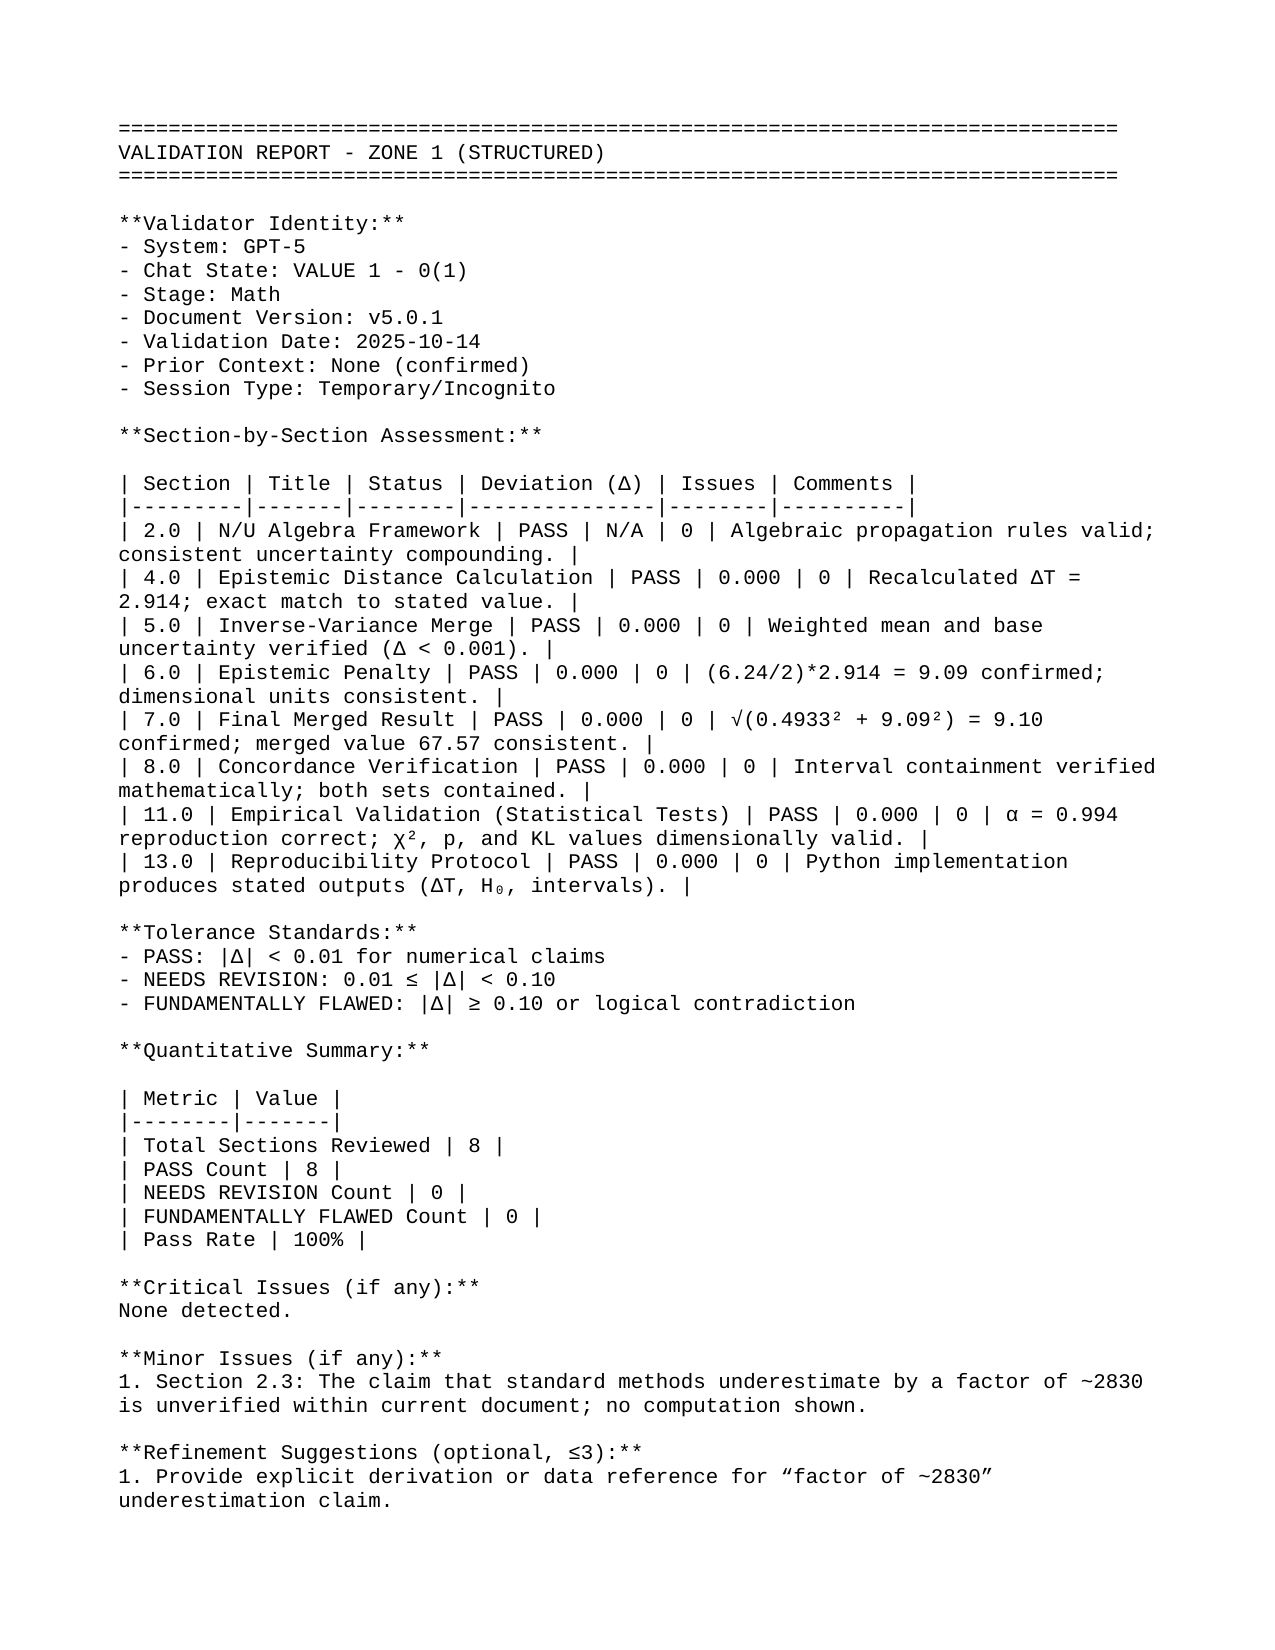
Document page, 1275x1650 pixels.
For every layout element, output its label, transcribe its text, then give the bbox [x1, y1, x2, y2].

text |--------|-------| [118, 1111, 1157, 1135]
text - FUNDAMENTALLY FLAWED: |Δ| ≥ 0.10 or logical contradiction [118, 993, 1157, 1017]
text | 6.0 | Epistemic Penalty | PASS | 0.000 | 0 | (6.24/2)*2.914 = 9.09 confirmed; dimensional units consistent. | [118, 662, 1157, 709]
text - Prior Context: None (confirmed) [118, 354, 1157, 378]
text | Pass Rate | 100% | [118, 1229, 1157, 1253]
text | Total Sections Reviewed | 8 | [118, 1135, 1157, 1158]
text **Section-by-Section Assessment:** [118, 426, 1157, 449]
text | PASS Count | 8 | [118, 1158, 1157, 1182]
text **Validator Identity:** [118, 213, 1157, 236]
text ================================================================================ [118, 165, 1157, 189]
text - Stage: Math [118, 284, 1157, 307]
text | NEEDS REVISION Count | 0 | [118, 1182, 1157, 1206]
text 1. Section 2.3: The claim that standard methods underestimate by a factor of ~2830 is unverified within current document; no computation shown. [118, 1371, 1157, 1419]
text None detected. [118, 1300, 1157, 1324]
text **Critical Issues (if any):** [118, 1277, 1157, 1300]
text - System: GPT-5 [118, 236, 1157, 260]
text |---------|-------|--------|---------------|--------|----------| [118, 496, 1157, 520]
text **Refinement Suggestions (optional, ≤3):** [118, 1442, 1157, 1466]
text - Chat State: VALUE 1 - 0(1) [118, 260, 1157, 284]
text | 7.0 | Final Merged Result | PASS | 0.000 | 0 | √(0.4933² + 9.09²) = 9.10 confirmed; merged value 67.57 consistent. | [118, 709, 1157, 757]
text | 4.0 | Epistemic Distance Calculation | PASS | 0.000 | 0 | Recalculated ΔT = 2.914; exact match to stated value. | [118, 567, 1157, 615]
text **Tolerance Standards:** [118, 922, 1157, 946]
text | FUNDAMENTALLY FLAWED Count | 0 | [118, 1206, 1157, 1229]
text | 11.0 | Empirical Validation (Statistical Tests) | PASS | 0.000 | 0 | α = 0.994 reproduction correct; χ², p, and KL values dimensionally valid. | [118, 804, 1157, 851]
text | 8.0 | Concordance Verification | PASS | 0.000 | 0 | Interval containment verified mathematically; both sets contained. | [118, 757, 1157, 804]
text | Section | Title | Status | Deviation (Δ) | Issues | Comments | [118, 473, 1157, 496]
text - Document Version: v5.0.1 [118, 307, 1157, 331]
text **Quantitative Summary:** [118, 1040, 1157, 1064]
text VALIDATION REPORT - ZONE 1 (STRUCTURED) [118, 142, 1157, 165]
text - Validation Date: 2025-10-14 [118, 331, 1157, 354]
text - Session Type: Temporary/Incognito [118, 378, 1157, 402]
text | 13.0 | Reproducibility Protocol | PASS | 0.000 | 0 | Python implementation produces stated outputs (ΔT, H₀, intervals). | [118, 851, 1157, 898]
text ================================================================================ [118, 118, 1157, 142]
text 1. Provide explicit derivation or data reference for “factor of ~2830” underestimation claim. [118, 1466, 1157, 1513]
text | 5.0 | Inverse-Variance Merge | PASS | 0.000 | 0 | Weighted mean and base uncertainty verified (Δ < 0.001). | [118, 615, 1157, 662]
text | 2.0 | N/U Algebra Framework | PASS | N/A | 0 | Algebraic propagation rules valid; consistent uncertainty compounding. | [118, 520, 1157, 567]
text - NEEDS REVISION: 0.01 ≤ |Δ| < 0.10 [118, 969, 1157, 993]
text **Minor Issues (if any):** [118, 1348, 1157, 1371]
text - PASS: |Δ| < 0.01 for numerical claims [118, 946, 1157, 969]
text | Metric | Value | [118, 1088, 1157, 1111]
